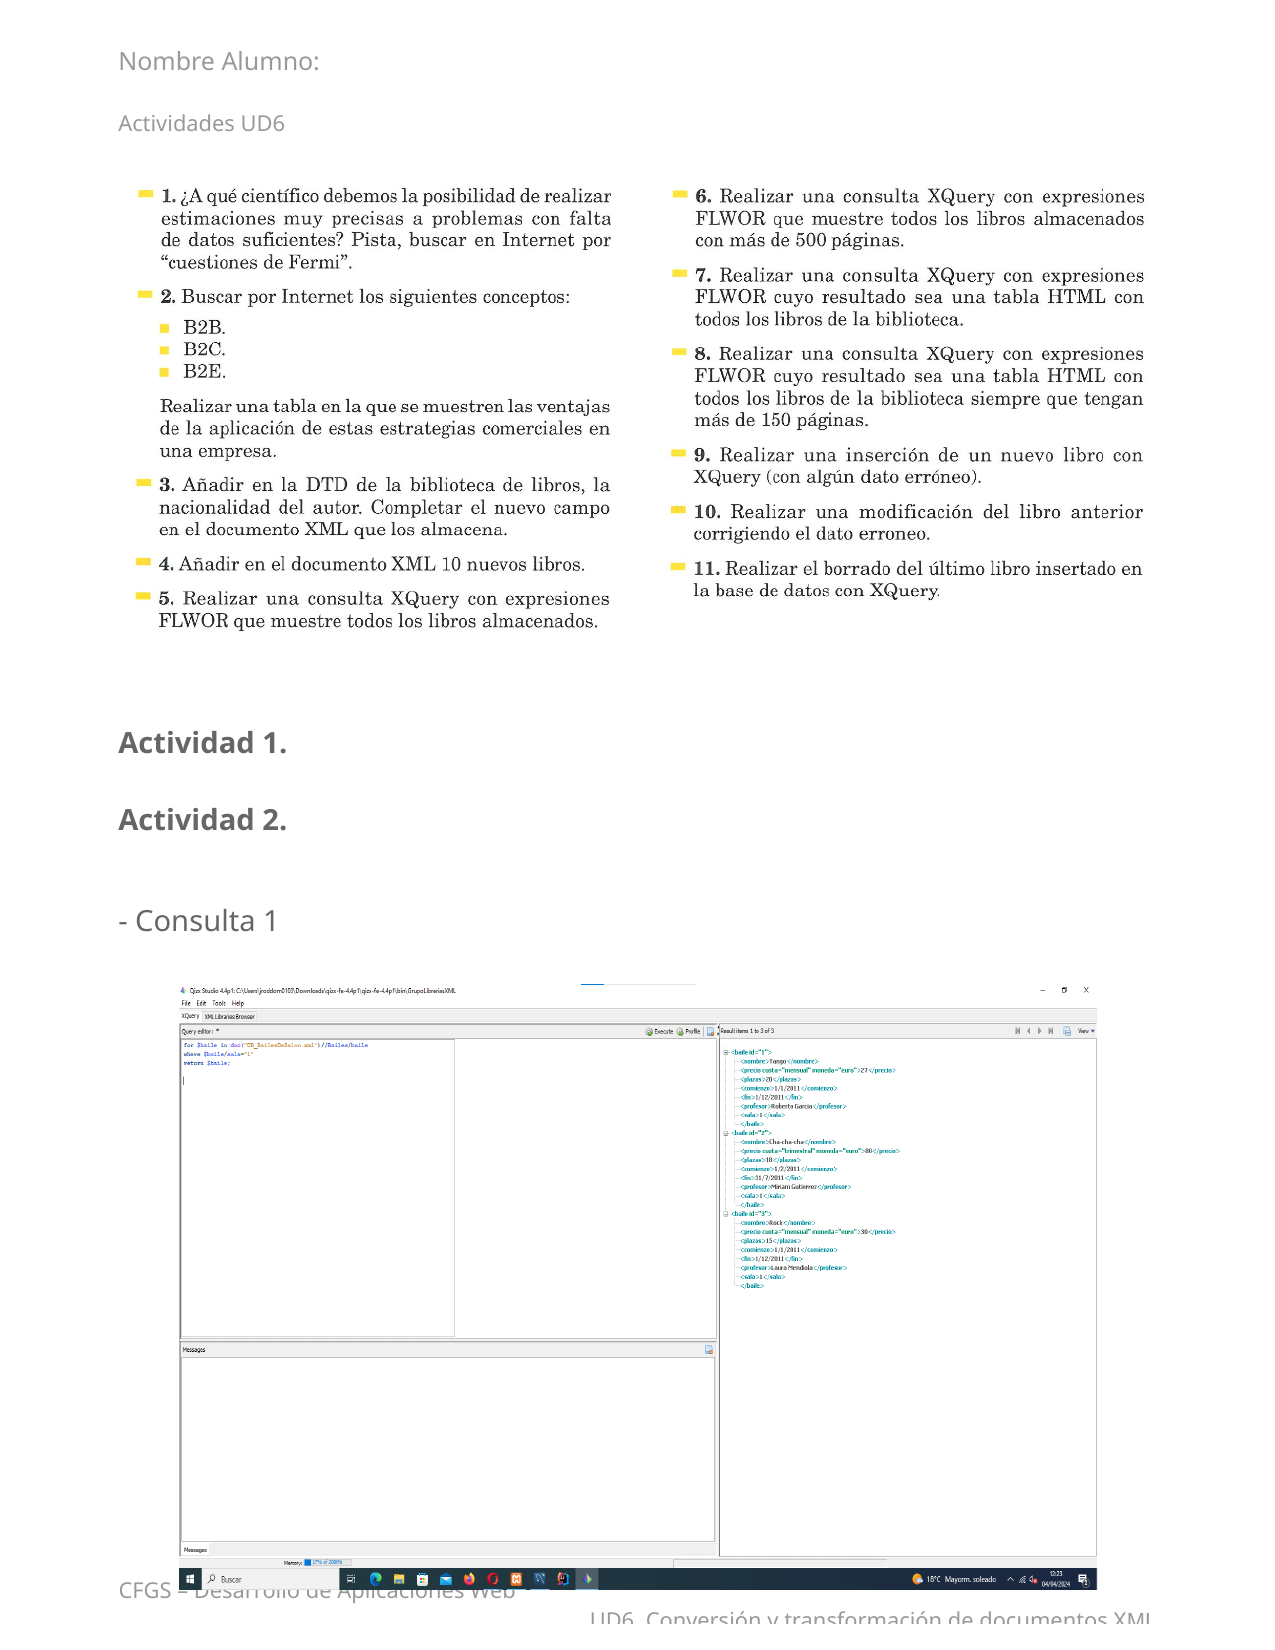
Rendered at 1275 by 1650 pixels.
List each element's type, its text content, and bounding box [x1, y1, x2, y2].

picture [179, 984, 1098, 1590]
subtitle Actividad 2. [118, 799, 1157, 839]
text - Consulta 1 [118, 900, 1157, 940]
subtitle Actividad 1. [118, 722, 1157, 762]
picture [118, 167, 1157, 652]
